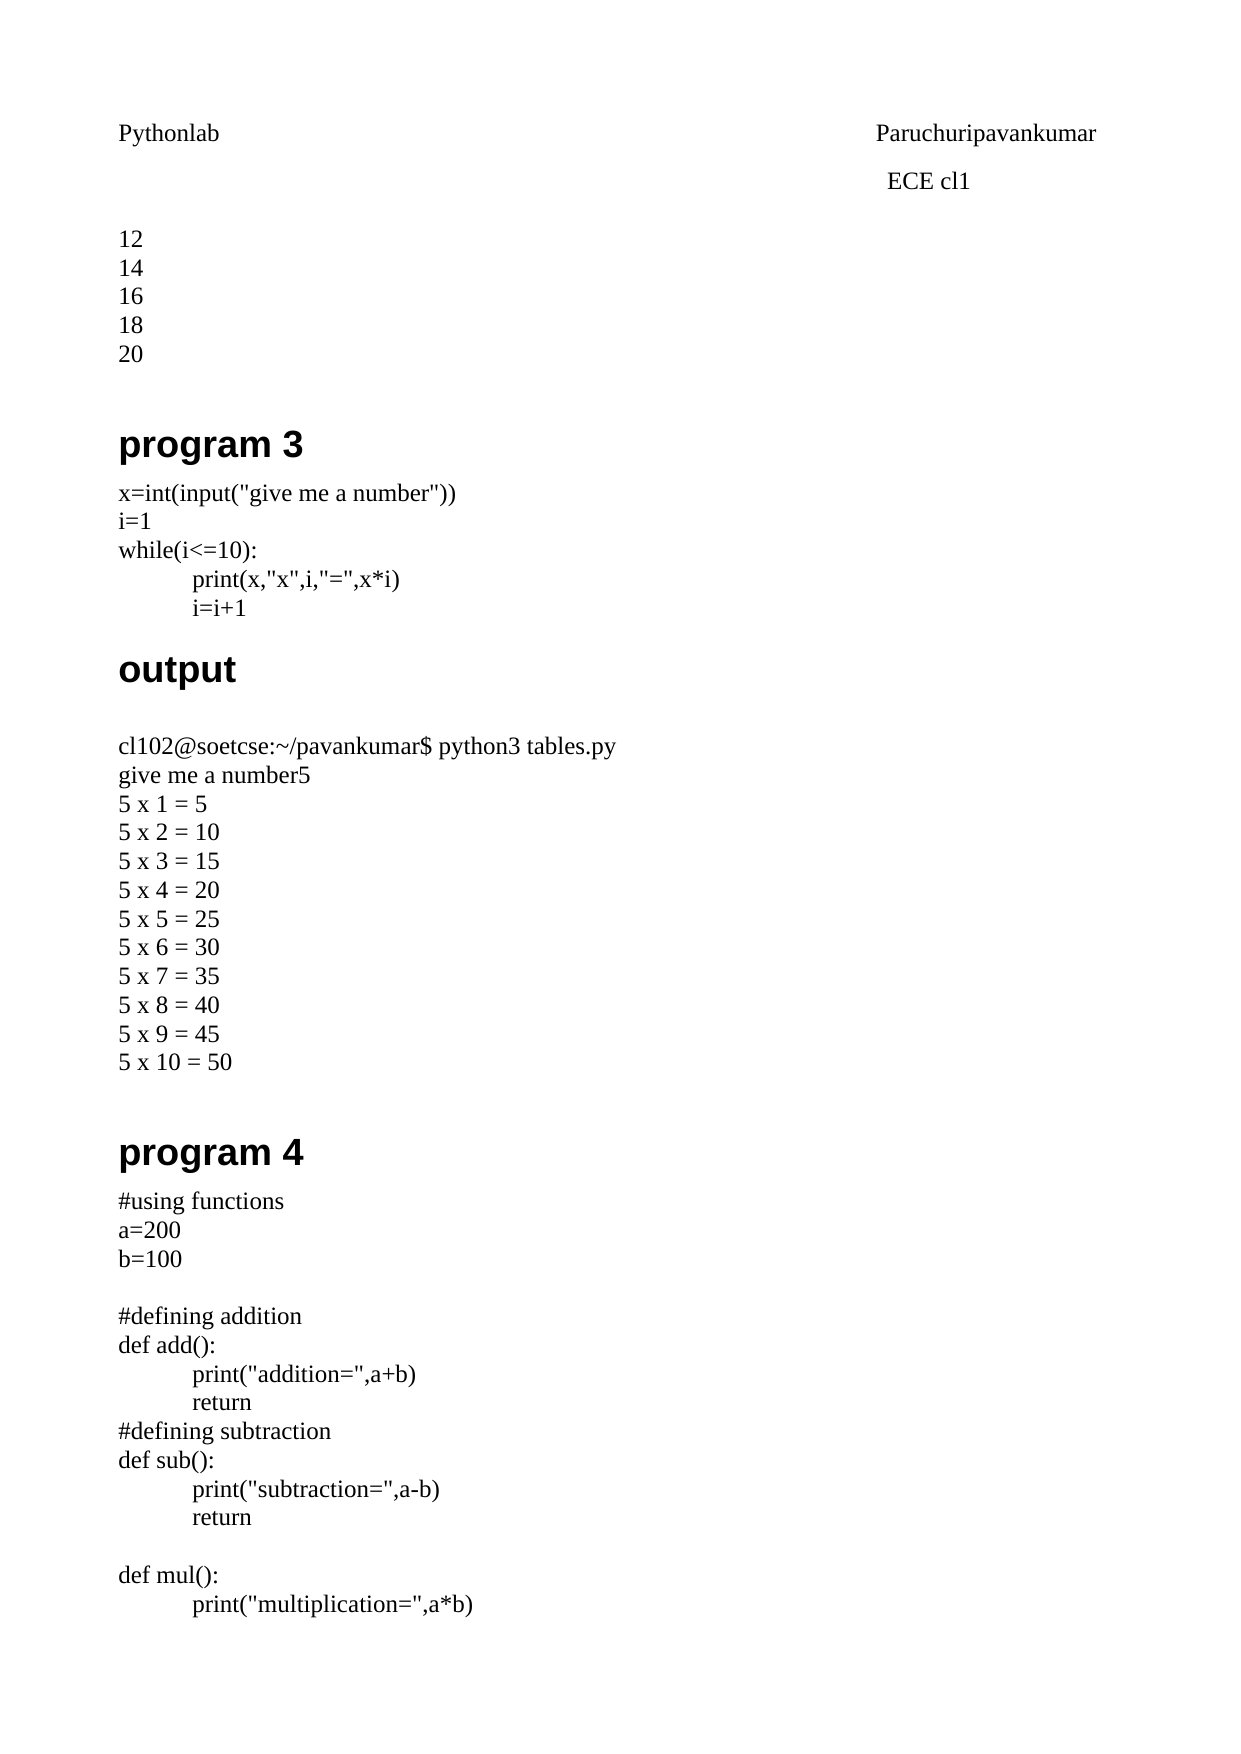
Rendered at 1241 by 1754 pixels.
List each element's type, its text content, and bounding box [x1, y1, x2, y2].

text def add(): [118, 1330, 1122, 1359]
text 5 x 9 = 45 [118, 1019, 1122, 1047]
text x=int(input("give me a number")) [118, 478, 1122, 506]
text 14 [118, 253, 1122, 281]
text def sub(): [118, 1445, 1122, 1474]
text 12 [118, 224, 1122, 253]
text #defining addition [118, 1301, 1122, 1330]
text i=1 [118, 506, 1122, 535]
text 20 [118, 339, 1122, 368]
text #using functions [118, 1186, 1122, 1215]
text 5 x 2 = 10 [118, 817, 1122, 846]
subtitle output [118, 646, 1122, 690]
text #defining subtraction [118, 1416, 1122, 1445]
text def mul(): [118, 1560, 1122, 1589]
text print("multiplication=",a*b) [118, 1589, 1122, 1617]
text cl102@soetcse:~/pavankumar$ python3 tables.py [118, 731, 1122, 760]
text 5 x 8 = 40 [118, 990, 1122, 1019]
text a=200 [118, 1215, 1122, 1244]
text i=i+1 [118, 593, 1122, 621]
text 5 x 5 = 25 [118, 904, 1122, 932]
text 5 x 6 = 30 [118, 932, 1122, 961]
text 5 x 7 = 35 [118, 961, 1122, 990]
text 5 x 10 = 50 [118, 1047, 1122, 1076]
subtitle program 3 [118, 421, 1122, 465]
text print("subtraction=",a-b) [118, 1474, 1122, 1502]
text 5 x 4 = 20 [118, 875, 1122, 904]
subtitle program 4 [118, 1130, 1122, 1174]
text return [118, 1502, 1122, 1531]
text 18 [118, 310, 1122, 339]
text print("addition=",a+b) [118, 1359, 1122, 1387]
text 5 x 1 = 5 [118, 789, 1122, 817]
text b=100 [118, 1244, 1122, 1272]
text give me a number5 [118, 760, 1122, 789]
text print(x,"x",i,"=",x*i) [118, 564, 1122, 593]
text while(i<=10): [118, 535, 1122, 564]
text return [118, 1387, 1122, 1416]
text 16 [118, 281, 1122, 310]
text 5 x 3 = 15 [118, 846, 1122, 875]
